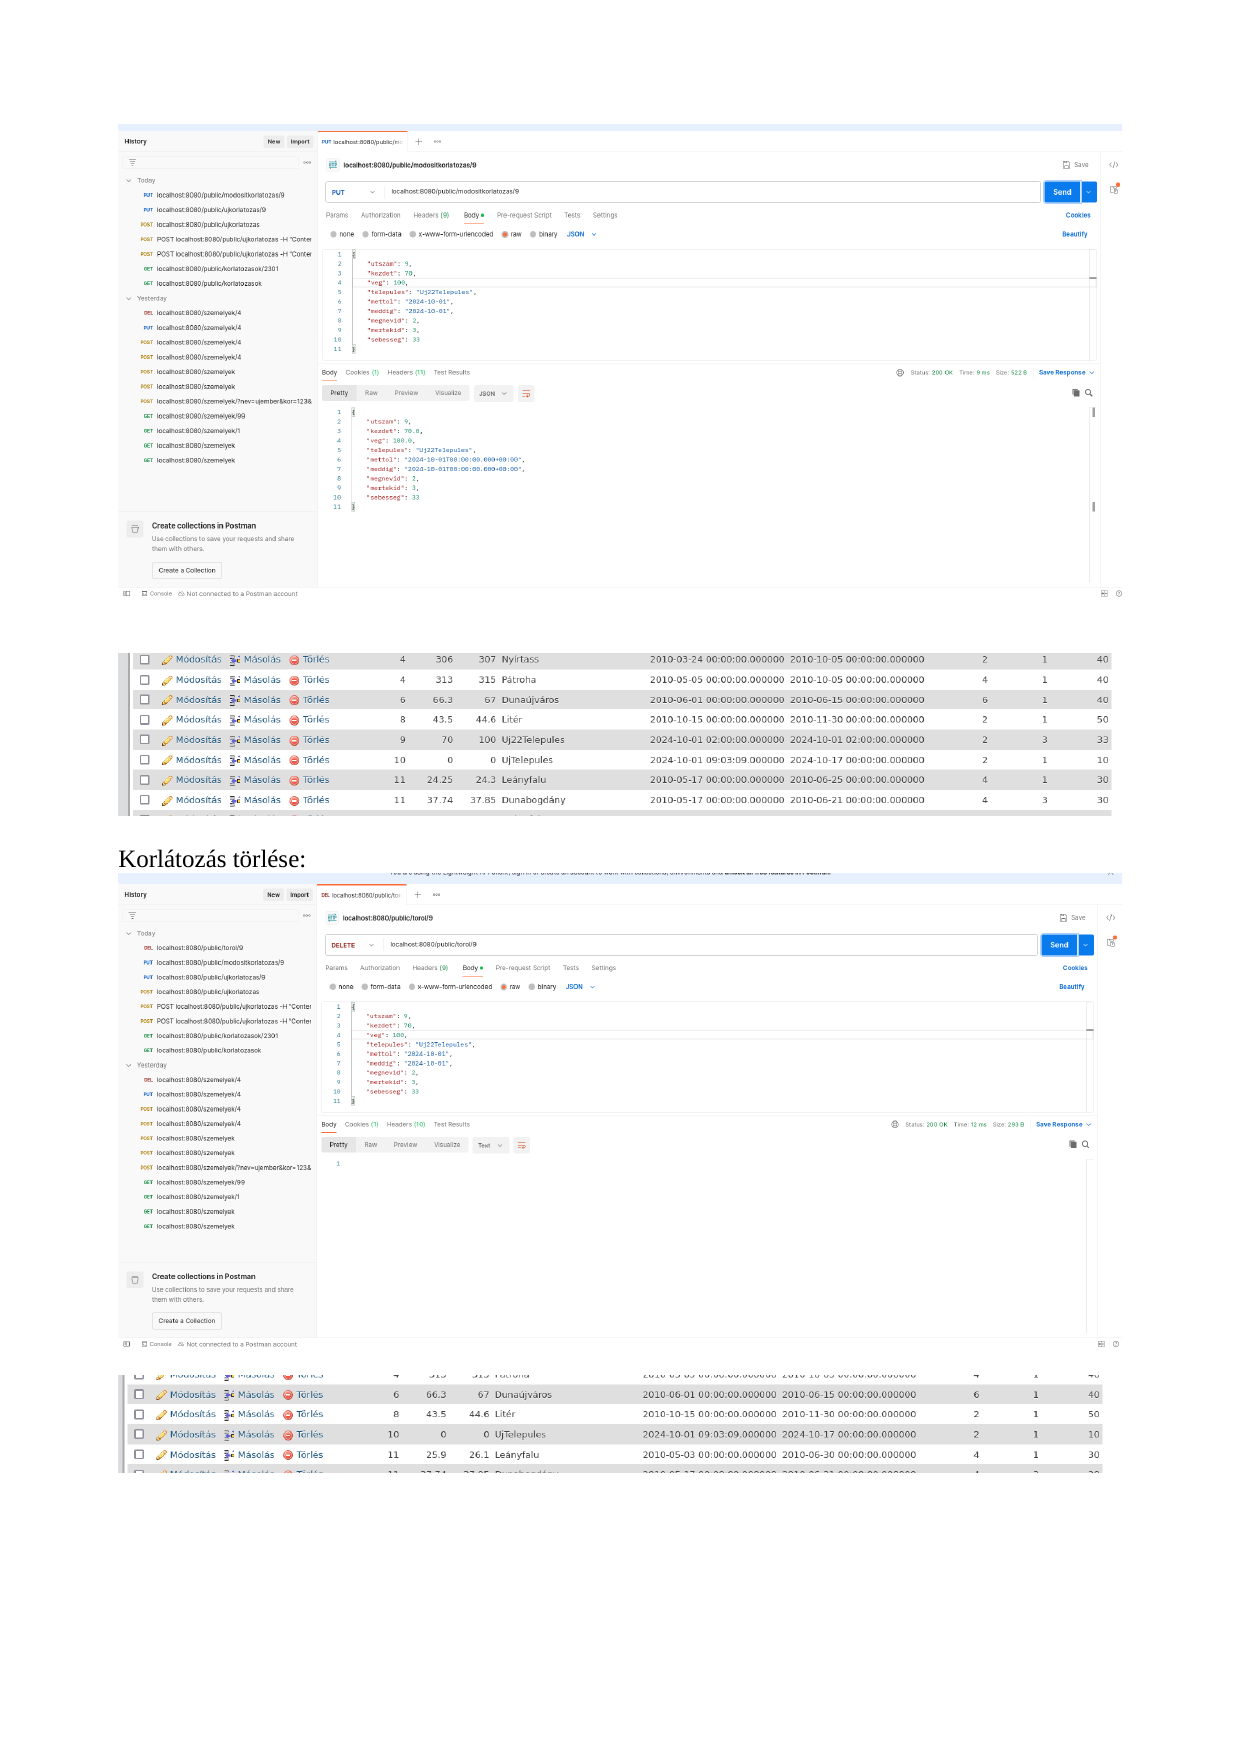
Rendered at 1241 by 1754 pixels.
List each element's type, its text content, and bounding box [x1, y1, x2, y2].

picture [118, 124, 1123, 597]
picture [118, 1375, 1123, 1473]
list Korlátozás törlése: [118, 844, 1122, 873]
picture [118, 873, 1123, 1347]
picture [118, 653, 1123, 816]
